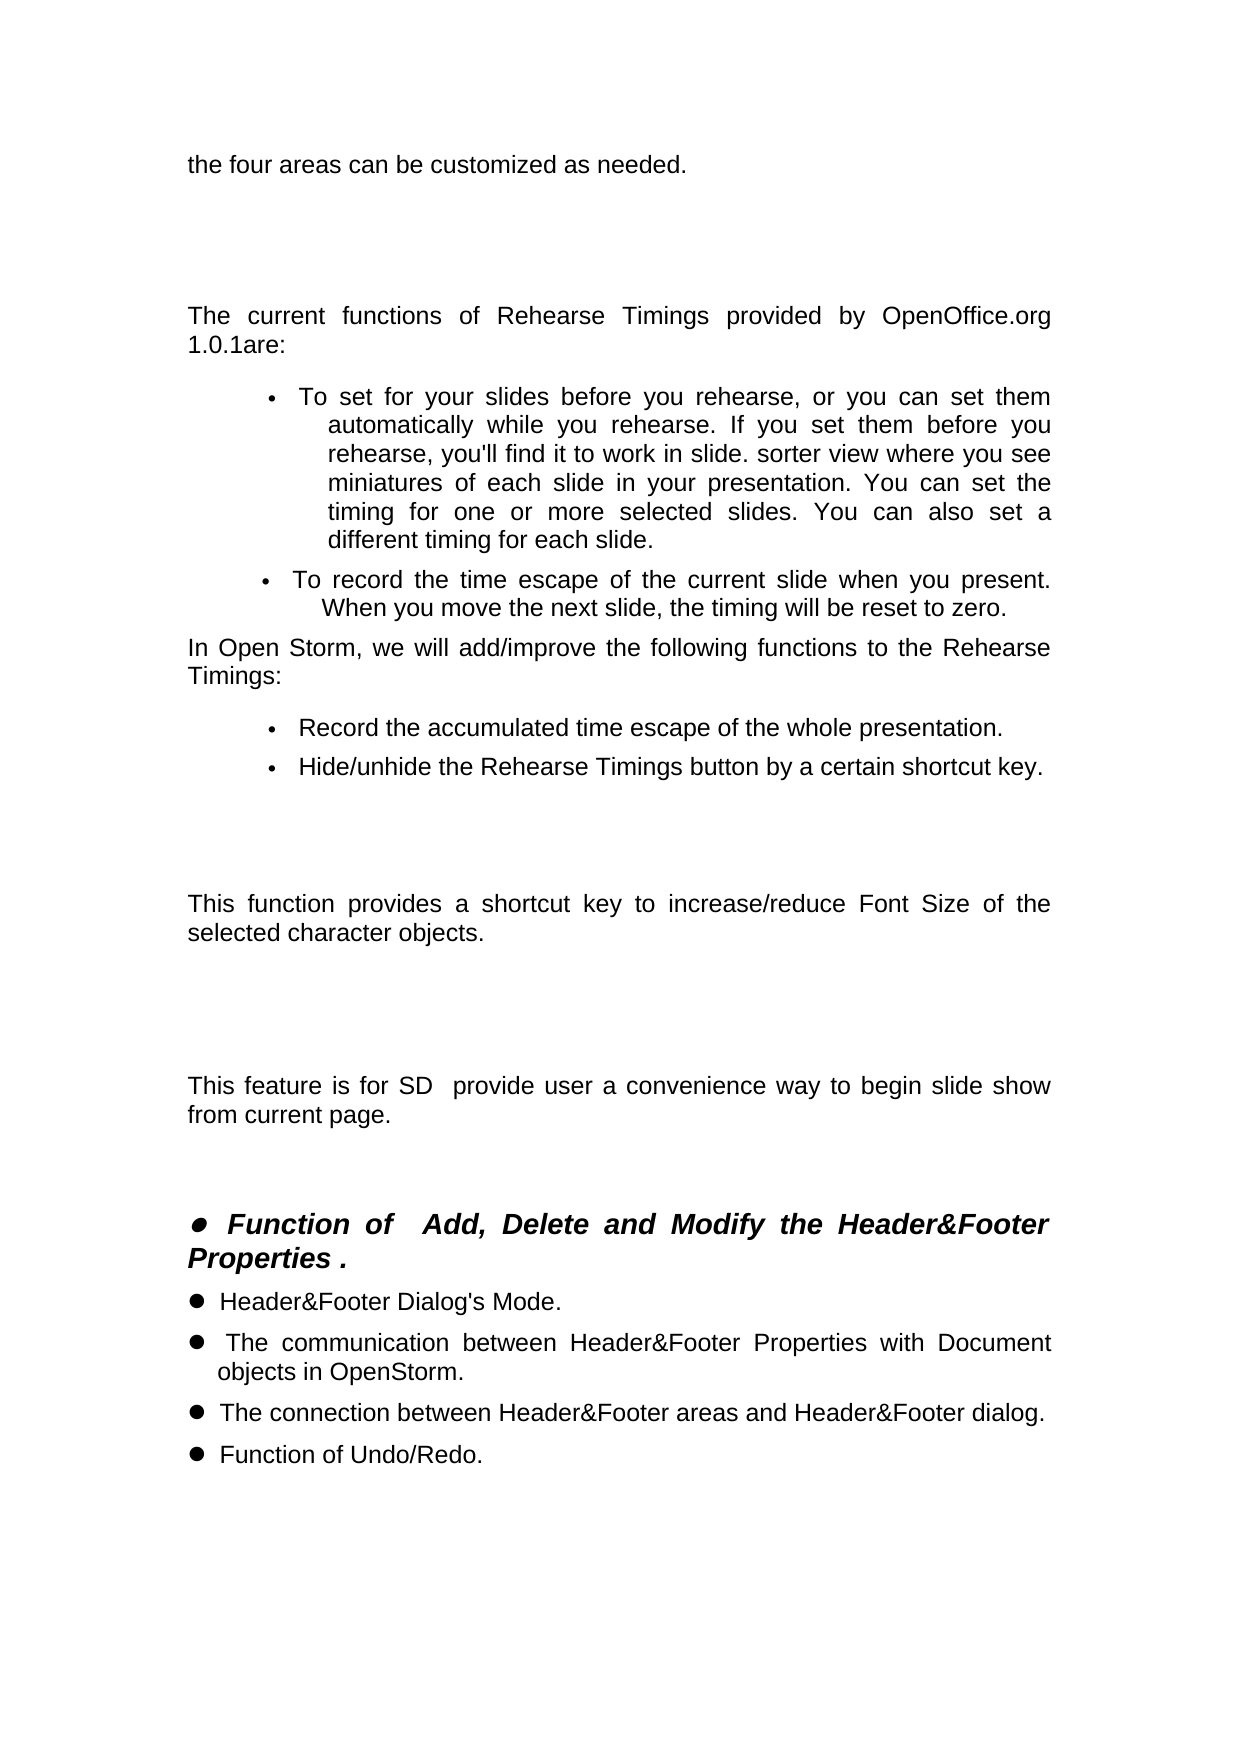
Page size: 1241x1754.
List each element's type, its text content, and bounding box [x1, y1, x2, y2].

text  The connection between Header&Footer areas and Header&Footer dialog. [187, 1398, 1053, 1427]
text  Function of Undo/Redo. [187, 1440, 1053, 1468]
list Record the accumulated time escape of the whole presentation. [269, 713, 1053, 742]
list To set for your slides before you rehearse, or you can set them automatically while you rehearse. If you set them before you rehearse, you'll find it to work in slide. sorter view where you see miniatures of each slide in your presentation. You can set the timing for one or more selected slides. You can also set a different timing for each slide. [269, 382, 1053, 554]
text In Open Storm, we will add/improve the following functions to the Rehearse Timings: [187, 632, 1053, 690]
text  Header&Footer Dialog's Mode. [187, 1287, 1053, 1316]
text The current functions of Rehearse Timings provided by OpenOffice.org 1.0.1are: [187, 301, 1053, 359]
list Hide/unhide the Rehearse Timings button by a certain shortcut key. [269, 752, 1053, 781]
subtitle  Function of Add, Delete and Modify the Header&Footer Properties . [187, 1207, 1053, 1274]
list To record the time escape of the current slide when you present. When you move the next slide, the timing will be reset to zero. [262, 564, 1053, 622]
text  The communication between Header&Footer Properties with Document objects in OpenStorm. [187, 1328, 1053, 1386]
text This feature is for SD provide user a convenience way to begin slide show from current page. [187, 1071, 1053, 1128]
text the four areas can be customized as needed. [187, 150, 1053, 179]
text This function provides a shortcut key to increase/reduce Font Size of the selected character objects. [187, 889, 1053, 946]
